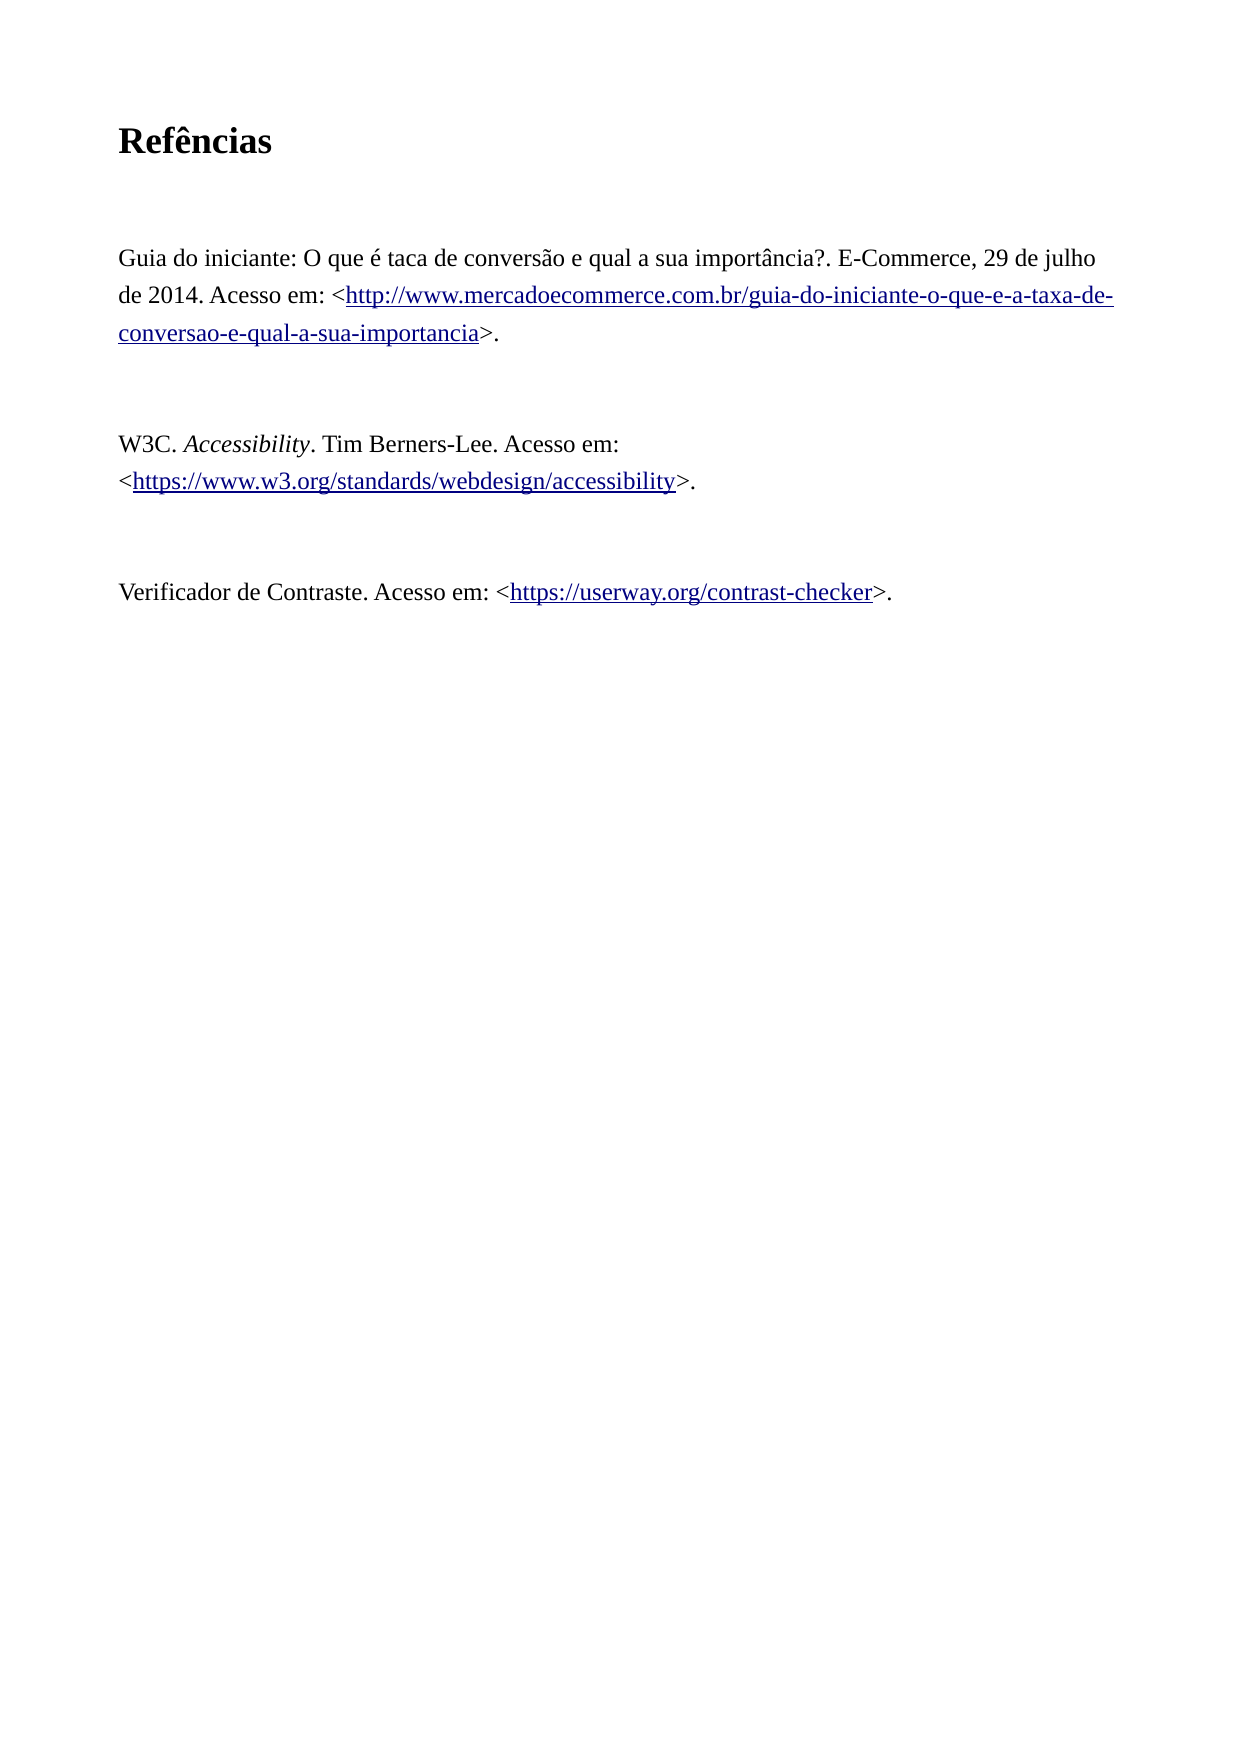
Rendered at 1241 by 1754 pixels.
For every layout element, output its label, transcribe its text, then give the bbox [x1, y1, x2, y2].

text Refências [118, 118, 1122, 161]
text Verificador de Contraste. Acesso em: <https://userway.org/contrast-checker>. [118, 568, 1122, 606]
text Guia do iniciante: O que é taca de conversão e qual a sua importância?. E-Commerce, 29 de julho de 2014. Acesso em: <http://www.mercadoecommerce.com.br/guia-do-iniciante-o-que-e-a-taxa-de-conversao-e-qual-a-sua-importancia>. [118, 234, 1122, 347]
text W3C. Accessibility. Tim Berners-Lee. Acesso em: <https://www.w3.org/standards/webdesign/accessibility>. [118, 420, 1122, 495]
